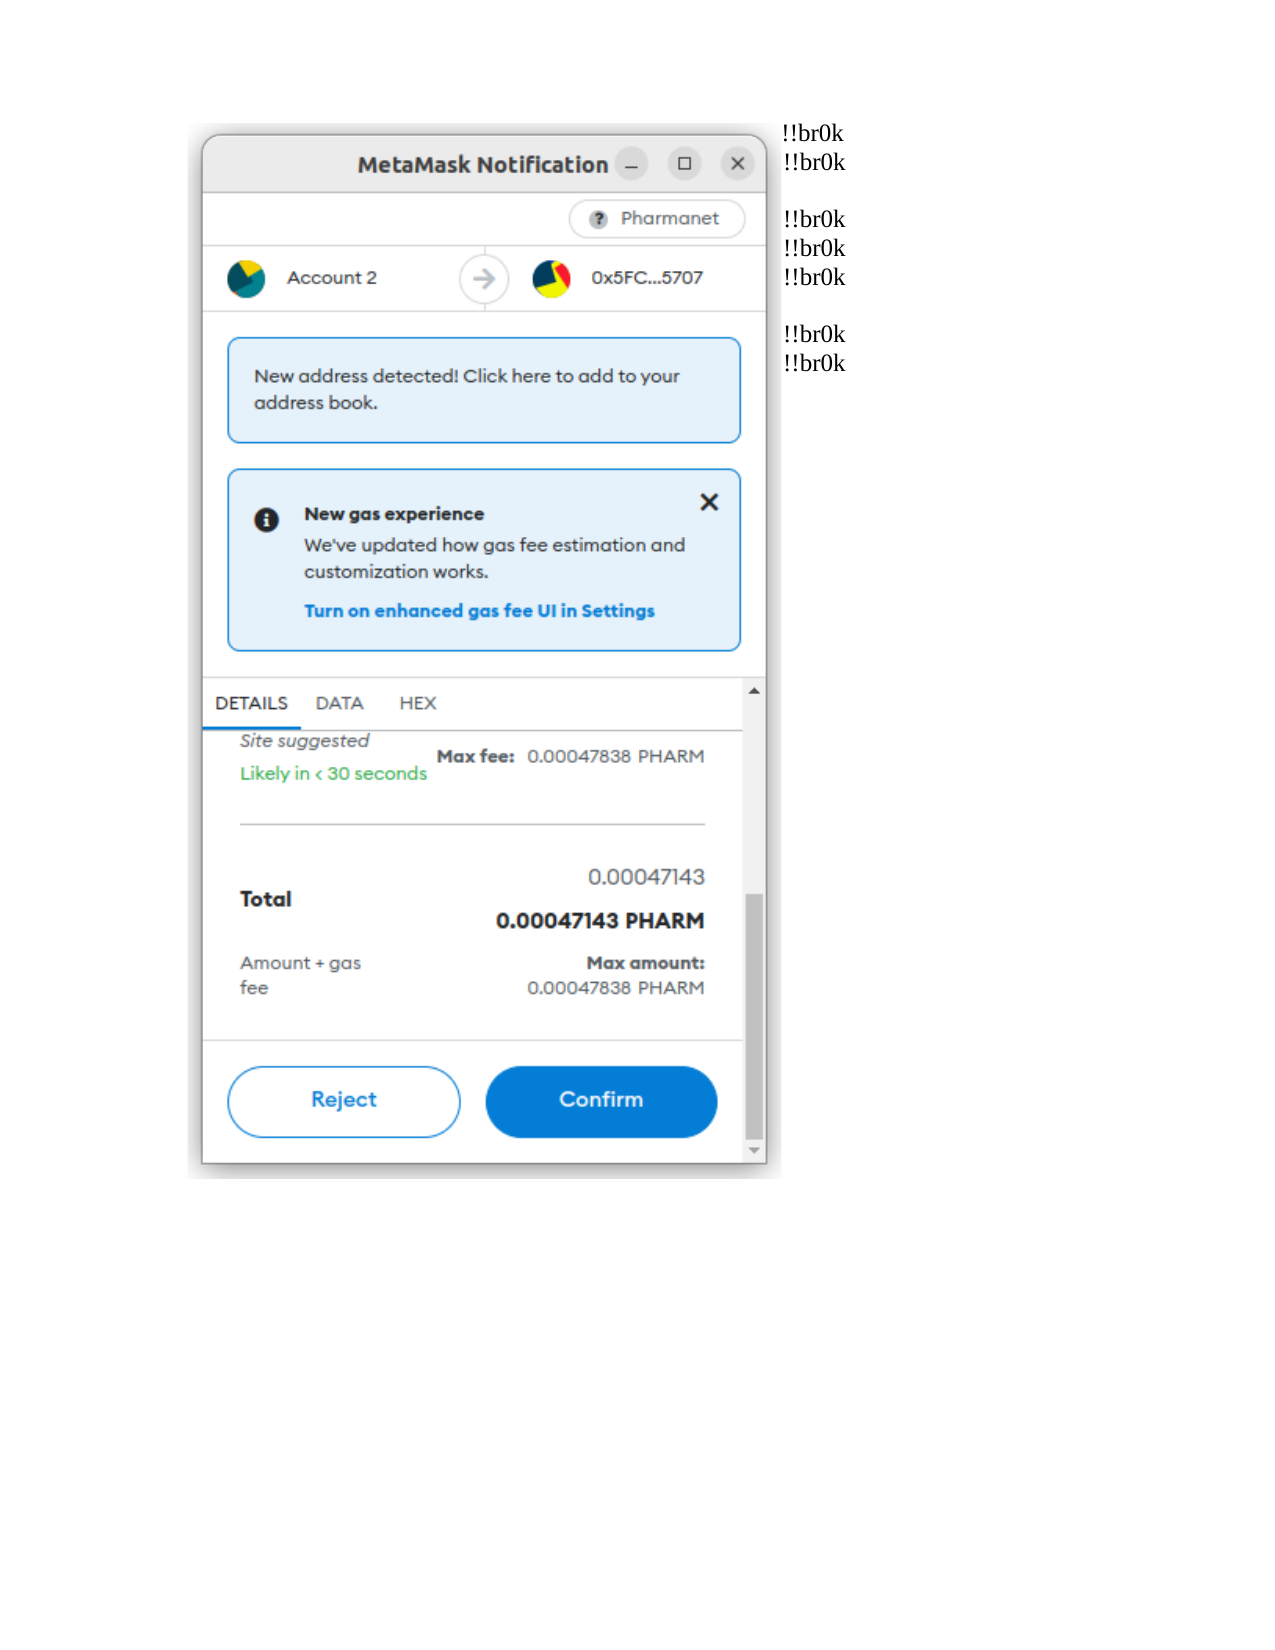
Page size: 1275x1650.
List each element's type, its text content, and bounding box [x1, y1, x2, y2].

picture [187, 123, 782, 1179]
text !!br0k !!br0k !!br0k !!br0k !!br0k !!br0k !!br0k [118, 118, 1157, 1527]
